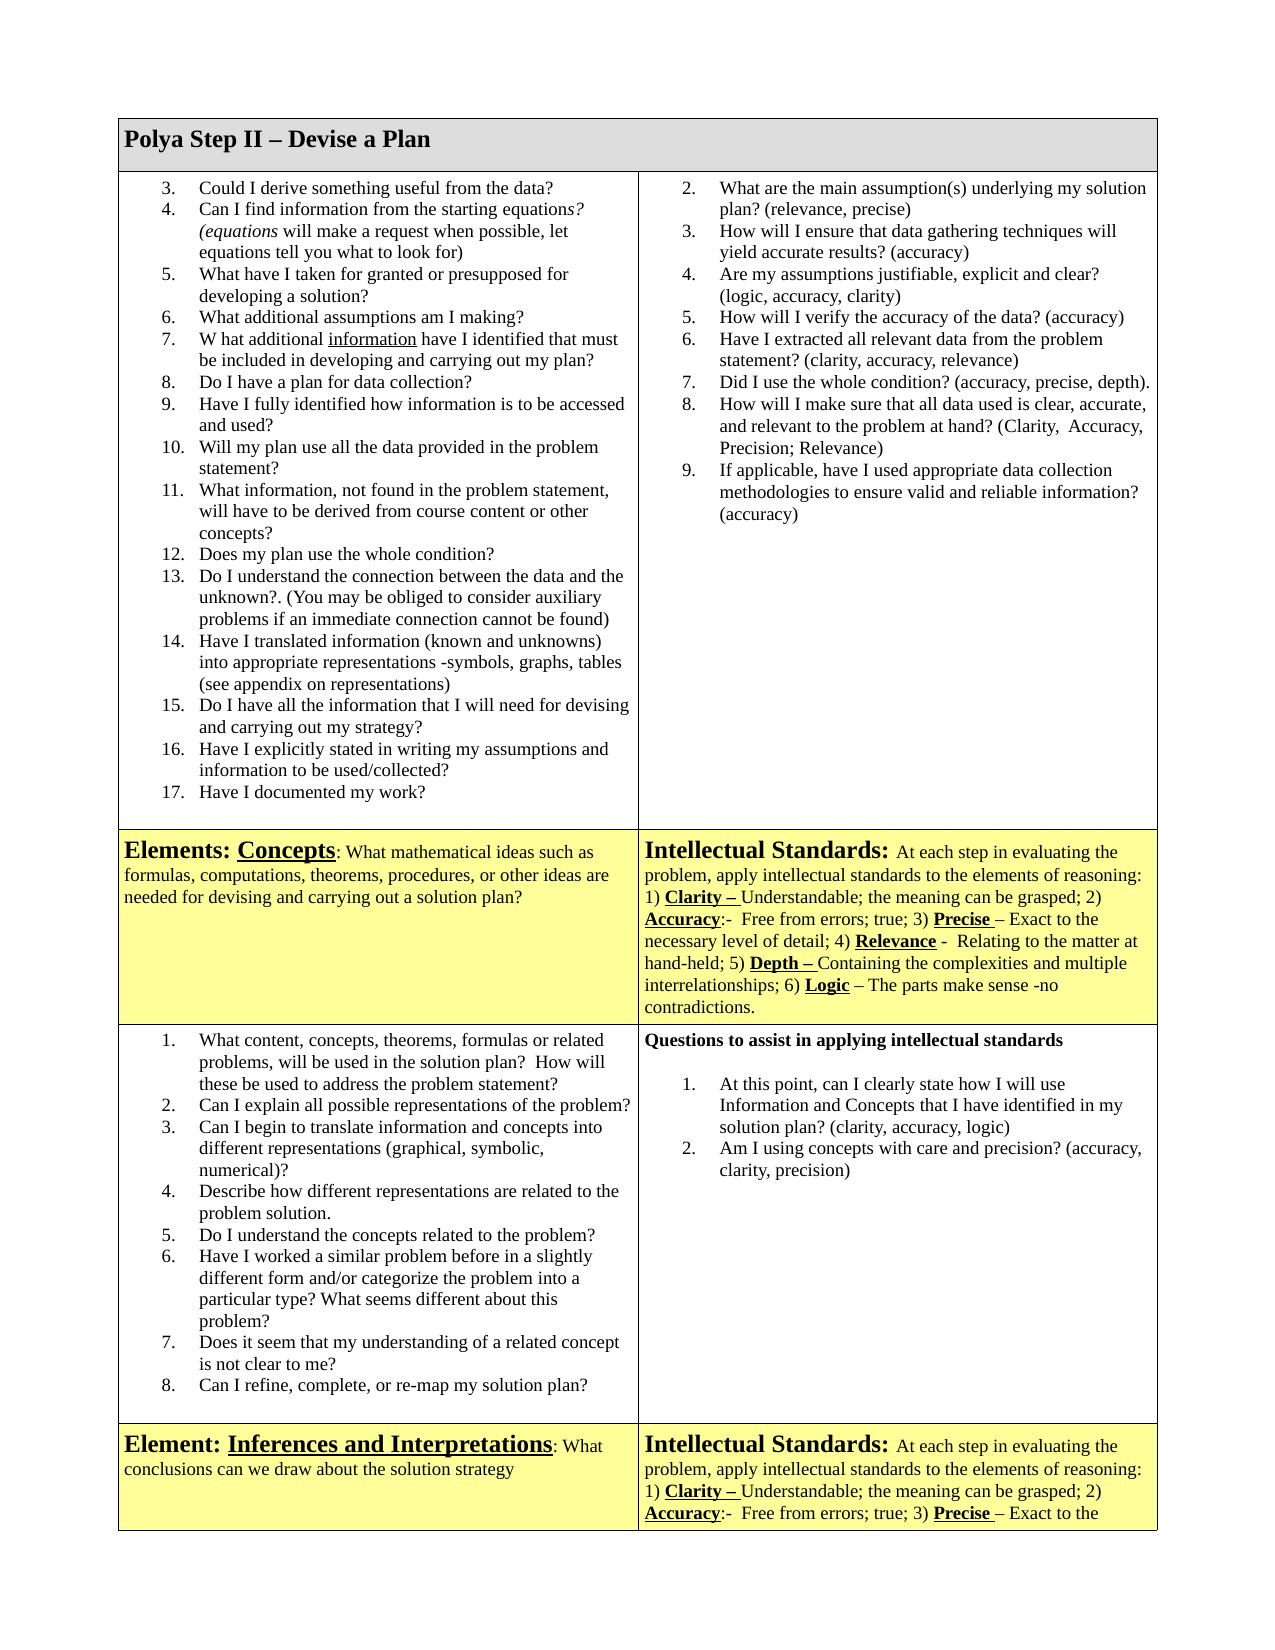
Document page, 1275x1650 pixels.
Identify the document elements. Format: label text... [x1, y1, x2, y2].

table_cell Intellectual Standards: At each step in evaluating the problem, apply intellectual standards to the elements of reasoning: 1) Clarity – Understandable; the meaning can be grasped; 2) Accuracy:- Free from errors; true; 3) Precise – Exact to the [639, 1424, 1157, 1529]
table_cell Element: Inferences and Interpretations: What conclusions can we draw about the solution strategy [119, 1424, 638, 1529]
table_cell What content, concepts, theorems, formulas or related problems, will be used in the solution plan? How will these be used to address the problem statement? Can I explain all possible representations of the problem? Can I begin to translate information and concepts into different representations (graphical, symbolic, numerical)? Describe how different representations are related to the problem solution. Do I understand the concepts related to the problem? Have I worked a similar problem before in a slightly different form and/or categorize the problem into a particular type? What seems different about this problem? Does it seem that my understanding of a related concept is not clear to me? Can I refine, complete, or re-map my solution plan? [119, 1025, 638, 1423]
table_cell What key information will I need for devising the problem solution? What information have I derived from the problem statement? Could I derive something useful from the data? Can I find information from the starting equations? (equations will make a request when possible, let equations tell you what to look for) What have I taken for granted or presupposed for developing a solution? What additional assumptions am I making? W hat additional information have I identified that must be included in developing and carrying out my plan? Do I have a plan for data collection? Have I fully identified how information is to be accessed and used? Will my plan use all the data provided in the problem statement? What information, not found in the problem statement, will have to be derived from course content or other concepts? Does my plan use the whole condition? Do I understand the connection between the data and the unknown?. (You may be obliged to consider auxiliary problems if an immediate connection cannot be found) Have I translated information (known and unknowns) into appropriate representations -symbols, graphs, tables (see appendix on representations) Do I have all the information that I will need for devising and carrying out my strategy? Have I explicitly stated in writing my assumptions and information to be used/collected? Have I documented my work? [119, 172, 638, 829]
table_cell Intellectual Standards: At each step in evaluating the problem, apply intellectual standards to the elements of reasoning: 1) Clarity – Understandable; the meaning can be grasped; 2) Accuracy:- Free from errors; true; 3) Precise – Exact to the necessary level of detail; 4) Relevance - Relating to the matter at hand-held; 5) Depth – Containing the complexities and multiple interrelationships; 6) Logic – The parts make sense -no contradictions. [639, 830, 1157, 1023]
table_cell Questions to assist in applying intellectual standards At this point, can I clearly state how I will use Information and Concepts that I have identified in my solution plan? (clarity, accuracy, logic) Am I using concepts with care and precision? (accuracy, clarity, precision) [639, 1025, 1157, 1423]
table_header Polya Step II – Devise a Plan [119, 119, 1157, 171]
table_cell Elements: Concepts: What mathematical ideas such as formulas, computations, theorems, procedures, or other ideas are needed for devising and carrying out a solution plan? [119, 830, 638, 1023]
table_cell Questions to assist in applying intellectual standards What is the most important and relevant information for addressing and solving the problem? (clarity, relevance, precise) What are the main assumption(s) underlying my solution plan? (relevance, precise) How will I ensure that data gathering techniques will yield accurate results? (accuracy) Are my assumptions justifiable, explicit and clear? (logic, accuracy, clarity) How will I verify the accuracy of the data? (accuracy) Have I extracted all relevant data from the problem statement? (clarity, accuracy, relevance) Did I use the whole condition? (accuracy, precise, depth). How will I make sure that all data used is clear, accurate, and relevant to the problem at hand? (Clarity, Accuracy, Precision; Relevance) If applicable, have I used appropriate data collection methodologies to ensure valid and reliable information? (accuracy) [639, 172, 1157, 829]
